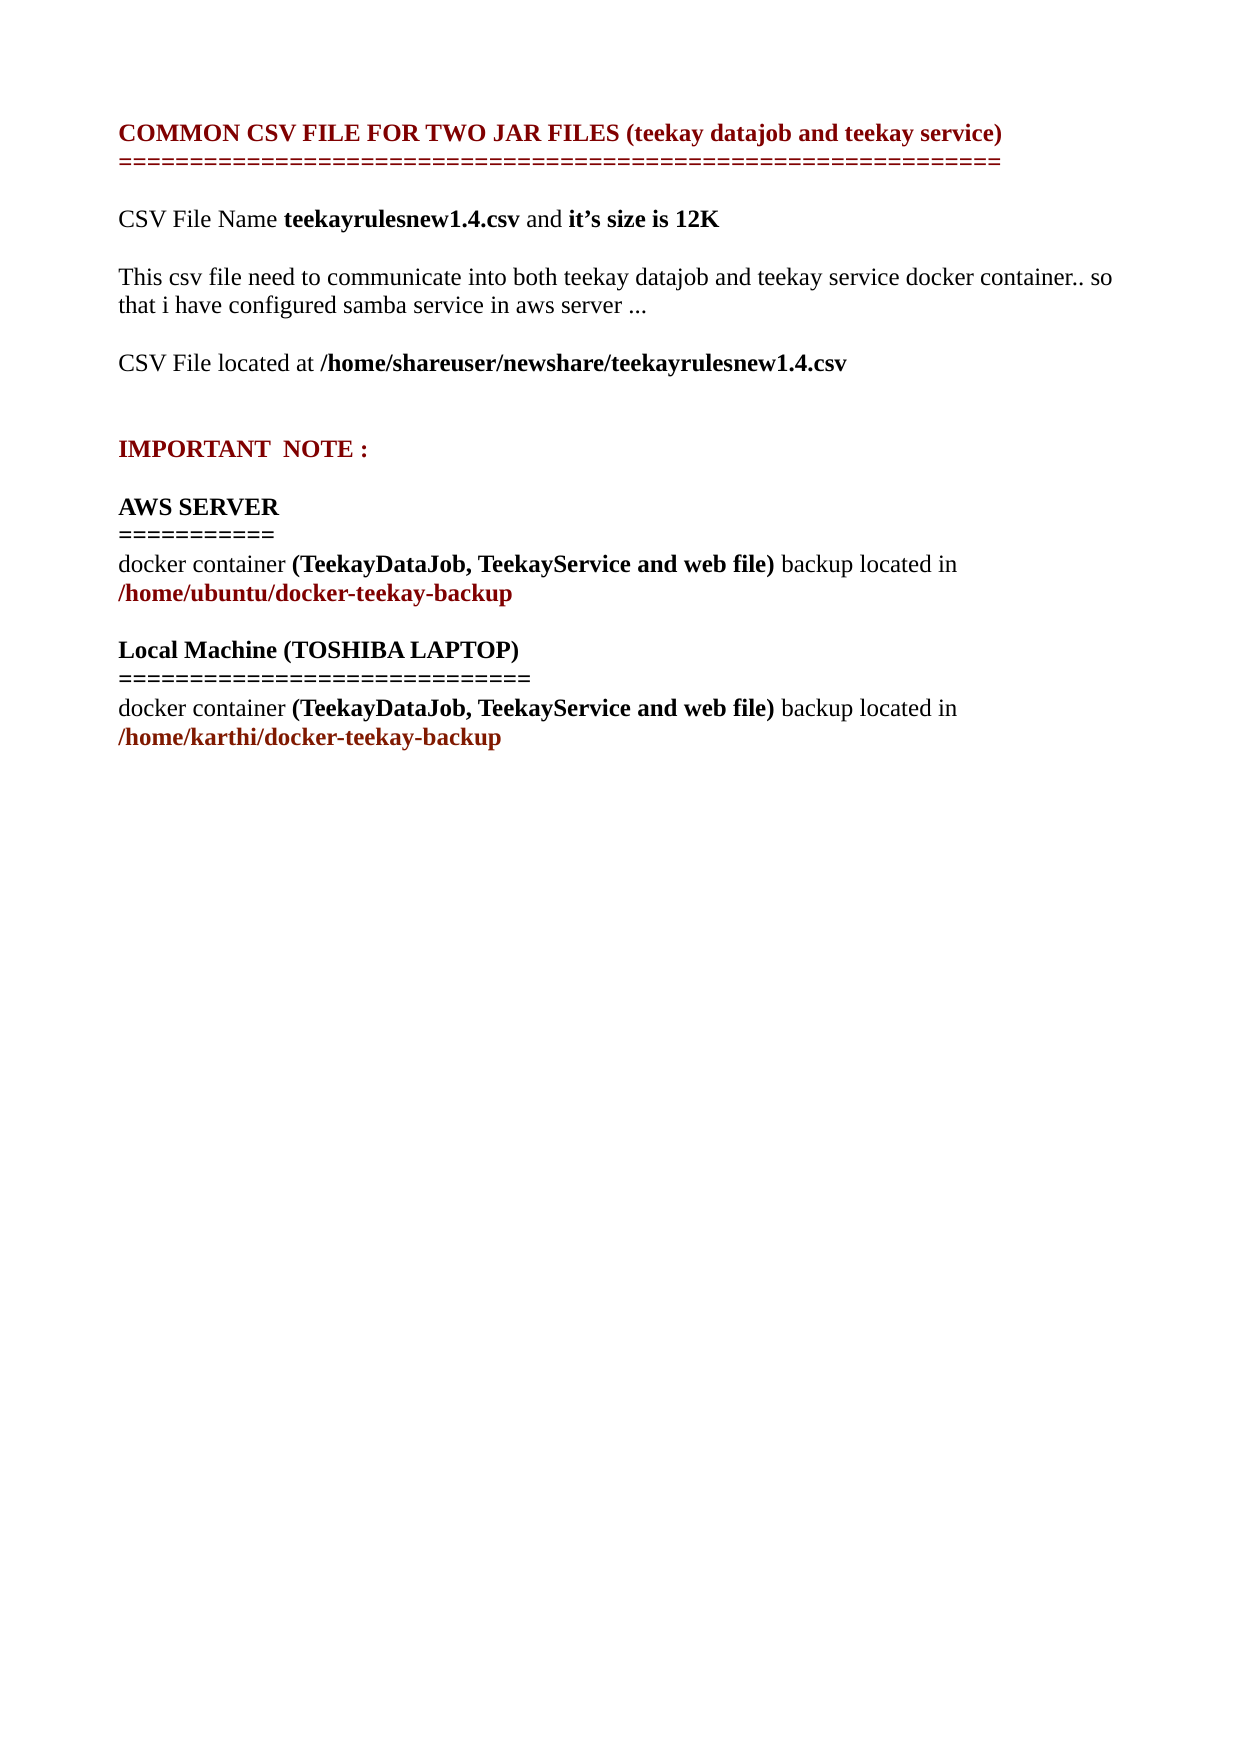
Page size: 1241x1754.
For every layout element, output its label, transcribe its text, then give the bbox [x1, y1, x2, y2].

text docker container (TeekayDataJob, TeekayService and web file) backup located in /home/karthi/docker-teekay-backup [118, 693, 1122, 751]
text docker container (TeekayDataJob, TeekayService and web file) backup located in /home/ubuntu/docker-teekay-backup [118, 549, 1122, 607]
text This csv file need to communicate into both teekay datajob and teekay service docker container.. so that i have configured samba service in aws server ... [118, 262, 1122, 319]
text CSV File located at /home/shareuser/newshare/teekayrulesnew1.4.csv [118, 348, 1122, 377]
text ============================= [118, 664, 1122, 693]
text CSV File Name teekayrulesnew1.4.csv and it’s size is 12K [118, 204, 1122, 233]
text COMMON CSV FILE FOR TWO JAR FILES (teekay datajob and teekay service) [118, 118, 1122, 147]
text ============================================================== [118, 147, 1122, 176]
text AWS SERVER [118, 492, 1122, 521]
text Local Machine (TOSHIBA LAPTOP) [118, 636, 1122, 664]
text =========== [118, 521, 1122, 549]
text IMPORTANT NOTE : [118, 434, 1122, 463]
